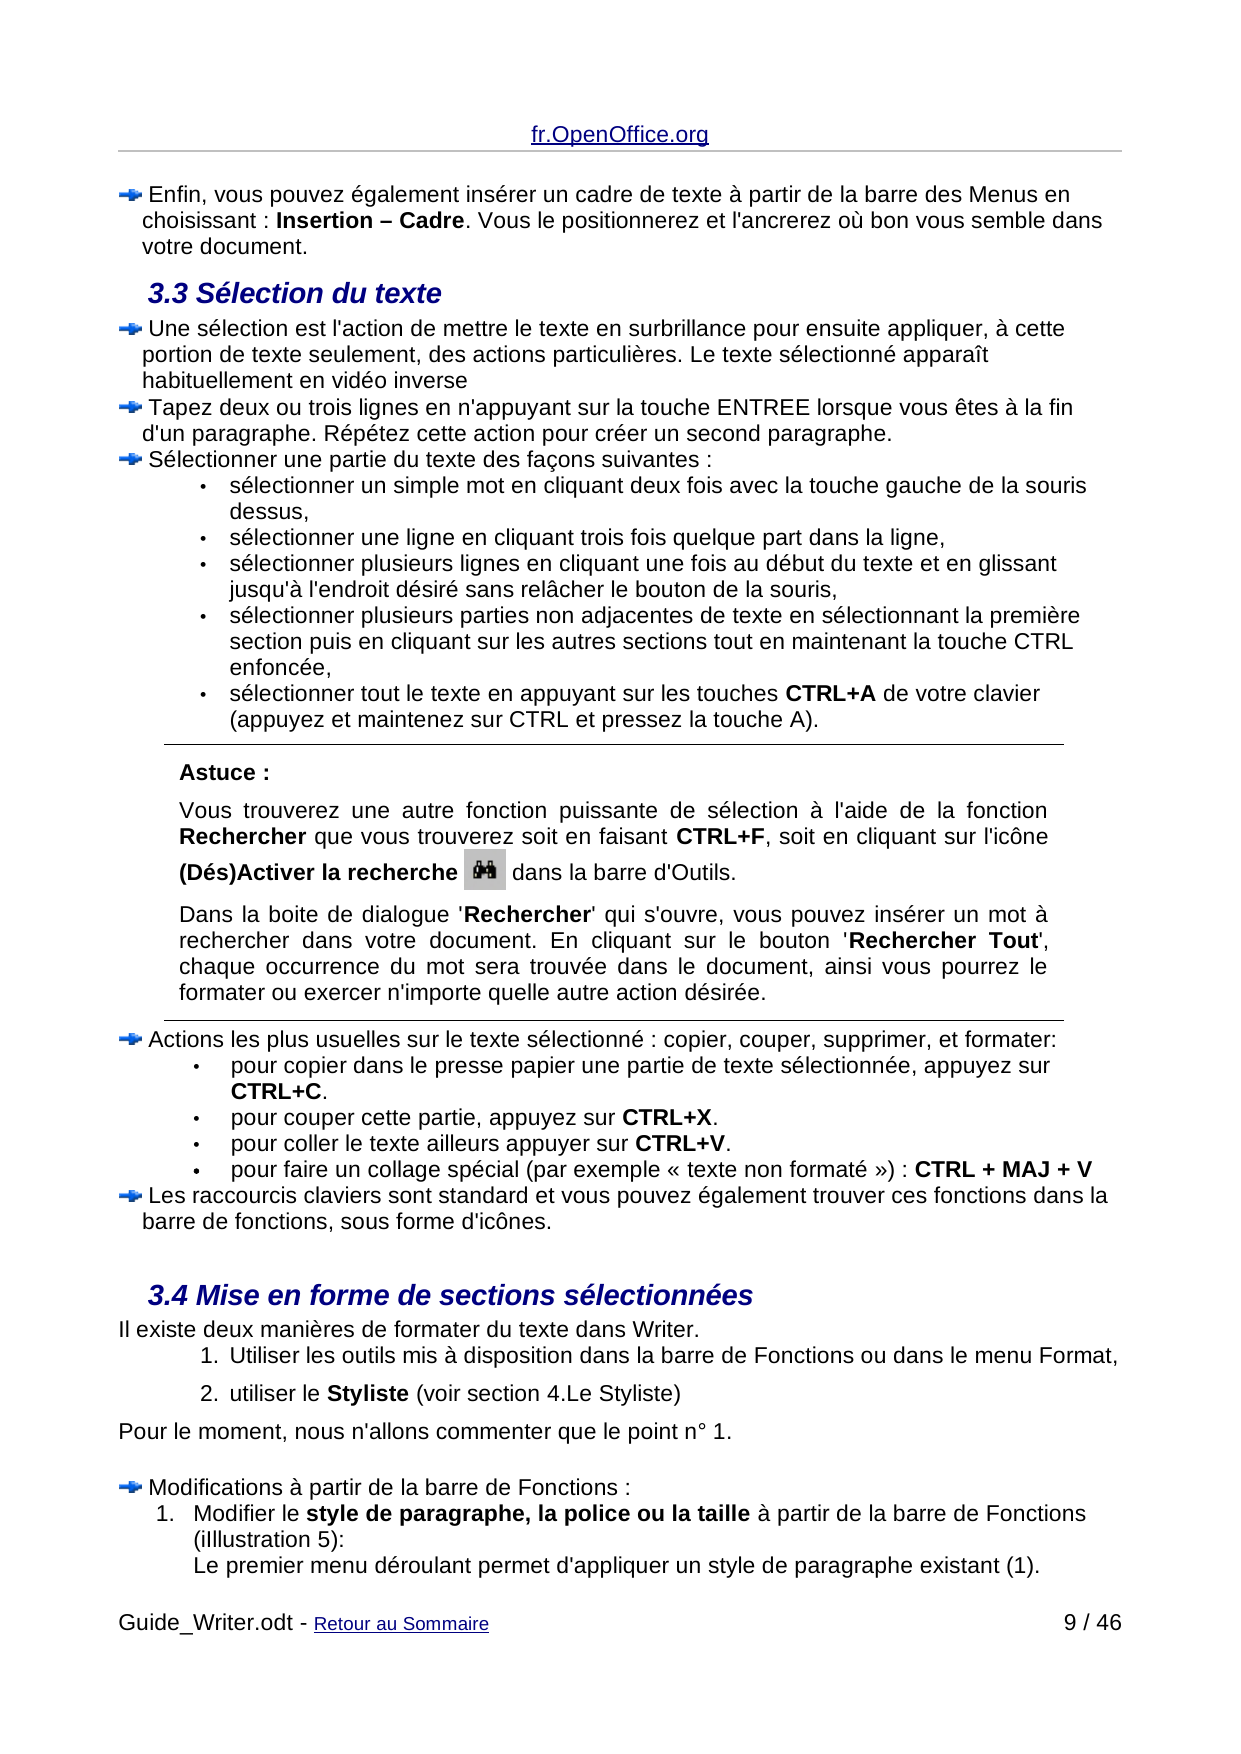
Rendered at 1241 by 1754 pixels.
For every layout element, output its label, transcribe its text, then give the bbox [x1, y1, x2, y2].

list Modifier le style de paragraphe, la police ou la taille à partir de la barre de Fonctions (iIllustration 5): Le premier menu déroulant permet d'appliquer un style de paragraphe existant (1). [156, 1500, 1122, 1578]
picture [119, 1190, 142, 1202]
picture [119, 1033, 142, 1045]
list Enfin, vous pouvez également insérer un cadre de texte à partir de la barre des Menus en choisissant : Insertion – Cadre. Vous le positionnerez et l'ancrerez où bon vous semble dans votre document. [118, 182, 1122, 260]
list pour faire un collage spécial (par exemple « texte non formaté ») : CTRL + MAJ + V [193, 1157, 1122, 1183]
text Dans la boite de dialogue 'Rechercher' qui s'ouvre, vous pouvez insérer un mot à rechercher dans votre document. En cliquant sur le bouton 'Rechercher Tout', chaque occurrence du mot sera trouvée dans le document, ainsi vous pourrez le formater ou exercer n'importe quelle autre action désirée. [164, 886, 1064, 1020]
picture [119, 453, 142, 465]
subtitle Mise en forme de sections sélectionnées [148, 1278, 1122, 1311]
list Modifications à partir de la barre de Fonctions : [118, 1474, 1122, 1500]
list Les raccourcis claviers sont standard et vous pouvez également trouver ces fonctions dans la barre de fonctions, sous forme d'icônes. [118, 1183, 1122, 1235]
list sélectionner plusieurs parties non adjacentes de texte en sélectionnant la première section puis en cliquant sur les autres sections tout en maintenant la touche CTRL enfoncée, [200, 602, 1122, 680]
list Tapez deux ou trois lignes en n'appuyant sur la touche ENTREE lorsque vous êtes à la fin d'un paragraphe. Répétez cette action pour créer un second paragraphe. [118, 394, 1122, 446]
text Pour le moment, nous n'allons commenter que le point n° 1. [118, 1418, 1122, 1444]
list utiliser le Styliste (voir section 4.Le Styliste) [200, 1381, 1122, 1407]
list pour copier dans le presse papier une partie de texte sélectionnée, appuyez sur CTRL+C. [193, 1052, 1122, 1104]
subtitle Sélection du texte [148, 277, 1122, 310]
list sélectionner une ligne en cliquant trois fois quelque part dans la ligne, [200, 524, 1122, 550]
text Vous trouverez une autre fonction puissante de sélection à l'aide de la fonction Rechercher que vous trouverez soit en faisant CTRL+F, soit en cliquant sur l'icône (Dés)Activer la recherche dans la barre d'Outils. [164, 782, 1064, 886]
picture [119, 401, 142, 413]
list Sélectionner une partie du texte des façons suivantes : [118, 446, 1122, 472]
list Une sélection est l'action de mettre le texte en surbrillance pour ensuite appliquer, à cette portion de texte seulement, des actions particulières. Le texte sélectionné apparaît habituellement en vidéo inverse [118, 316, 1122, 394]
list Utiliser les outils mis à disposition dans la barre de Fonctions ou dans le menu Format, [200, 1343, 1122, 1369]
list Actions les plus usuelles sur le texte sélectionné : copier, couper, supprimer, et formater: [118, 1026, 1122, 1052]
list sélectionner tout le texte en appuyant sur les touches CTRL+A de votre clavier (appuyez et maintenez sur CTRL et pressez la touche A). [200, 680, 1122, 732]
list pour couper cette partie, appuyez sur CTRL+X. [193, 1104, 1122, 1131]
picture [119, 1481, 142, 1493]
list pour coller le texte ailleurs appuyer sur CTRL+V. [193, 1131, 1122, 1157]
text Il existe deux manières de formater du texte dans Writer. [118, 1317, 1122, 1343]
picture [464, 849, 506, 890]
list sélectionner plusieurs lignes en cliquant une fois au début du texte et en glissant jusqu'à l'endroit désiré sans relâcher le bouton de la souris, [200, 550, 1122, 602]
list sélectionner un simple mot en cliquant deux fois avec la touche gauche de la souris dessus, [200, 472, 1122, 524]
text Astuce : [164, 745, 1064, 782]
picture [119, 323, 142, 335]
picture [119, 189, 142, 201]
